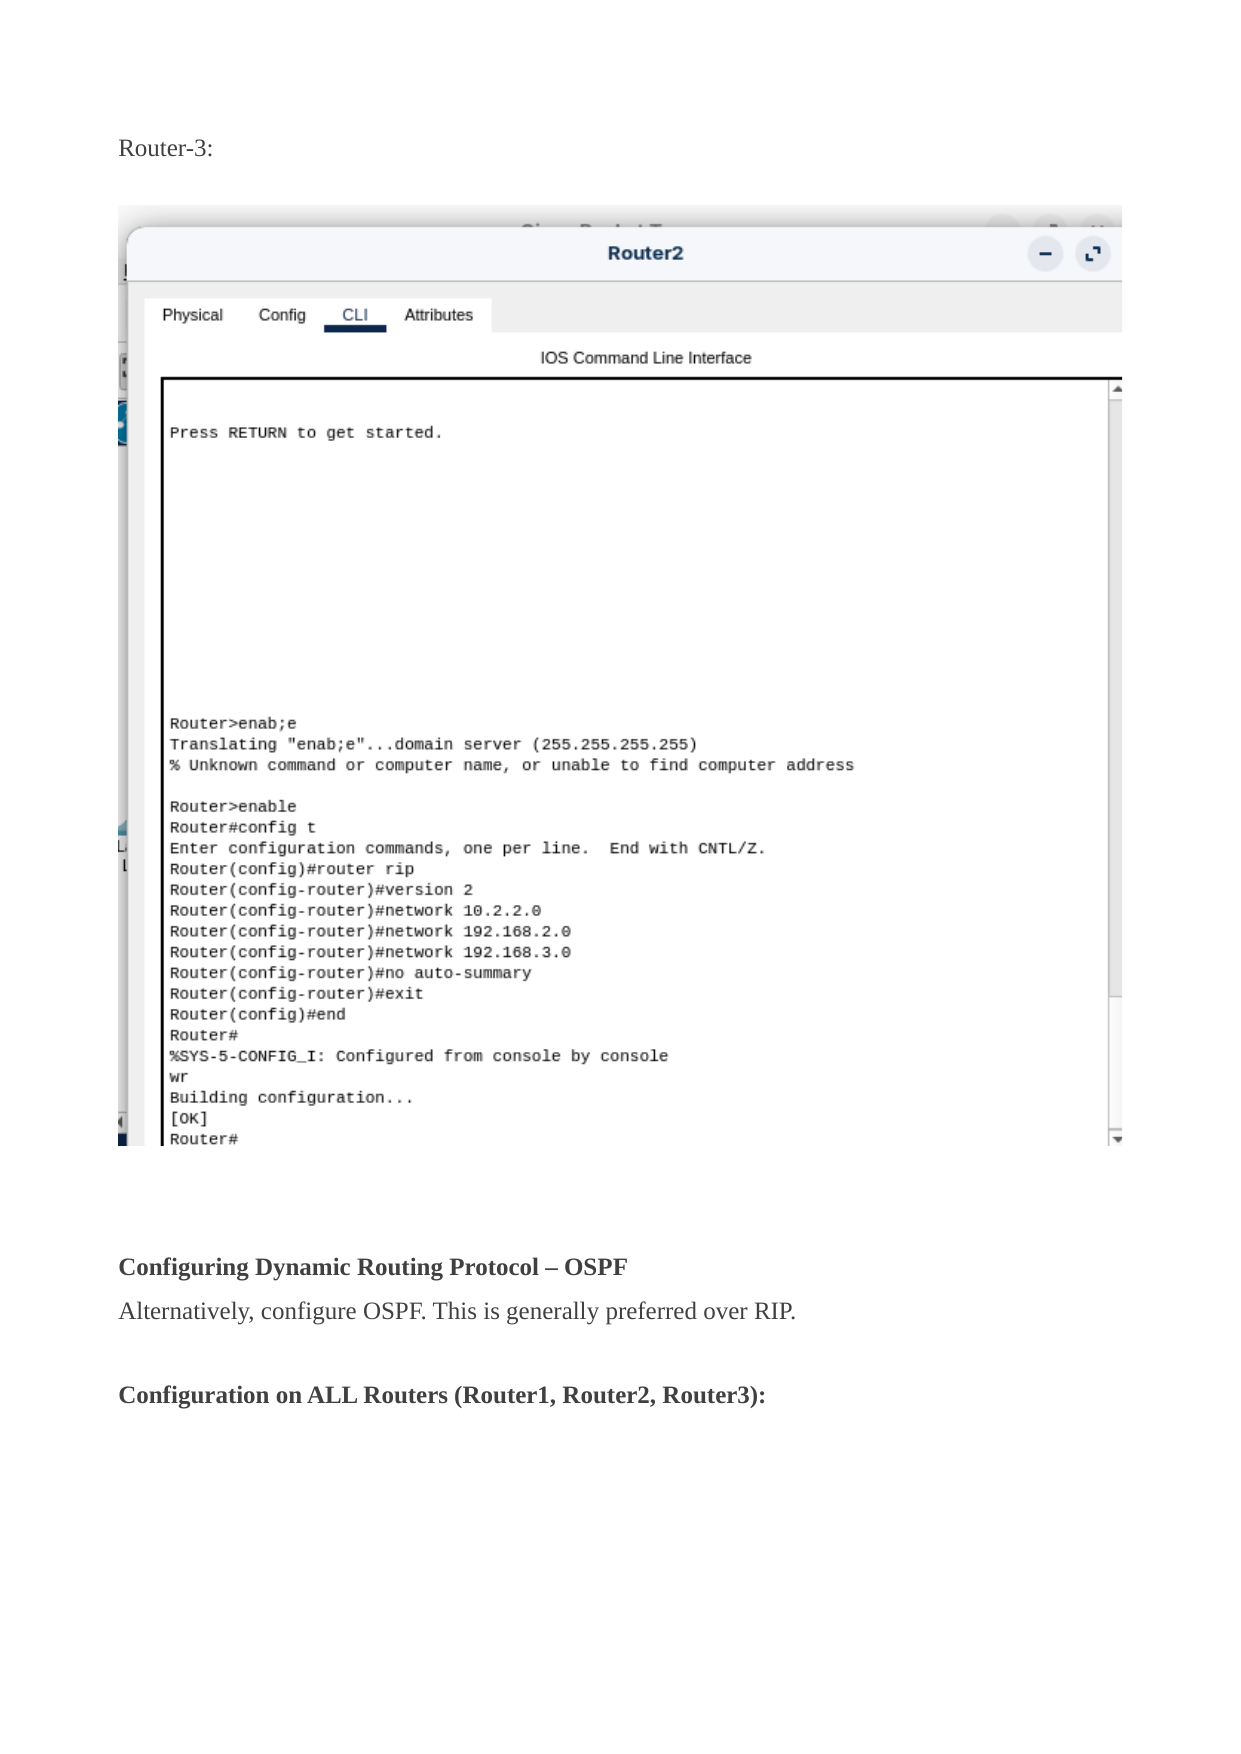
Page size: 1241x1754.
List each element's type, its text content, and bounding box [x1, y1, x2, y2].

subtitle Configuring Dynamic Routing Protocol – OSPF Alternatively, configure OSPF. This is generally preferred over RIP. [118, 1237, 1122, 1325]
text Router-3: [118, 118, 1122, 205]
picture [118, 205, 1123, 1146]
text Configuration on ALL Routers (Router1, Router2, Router3): [118, 1366, 1122, 1409]
